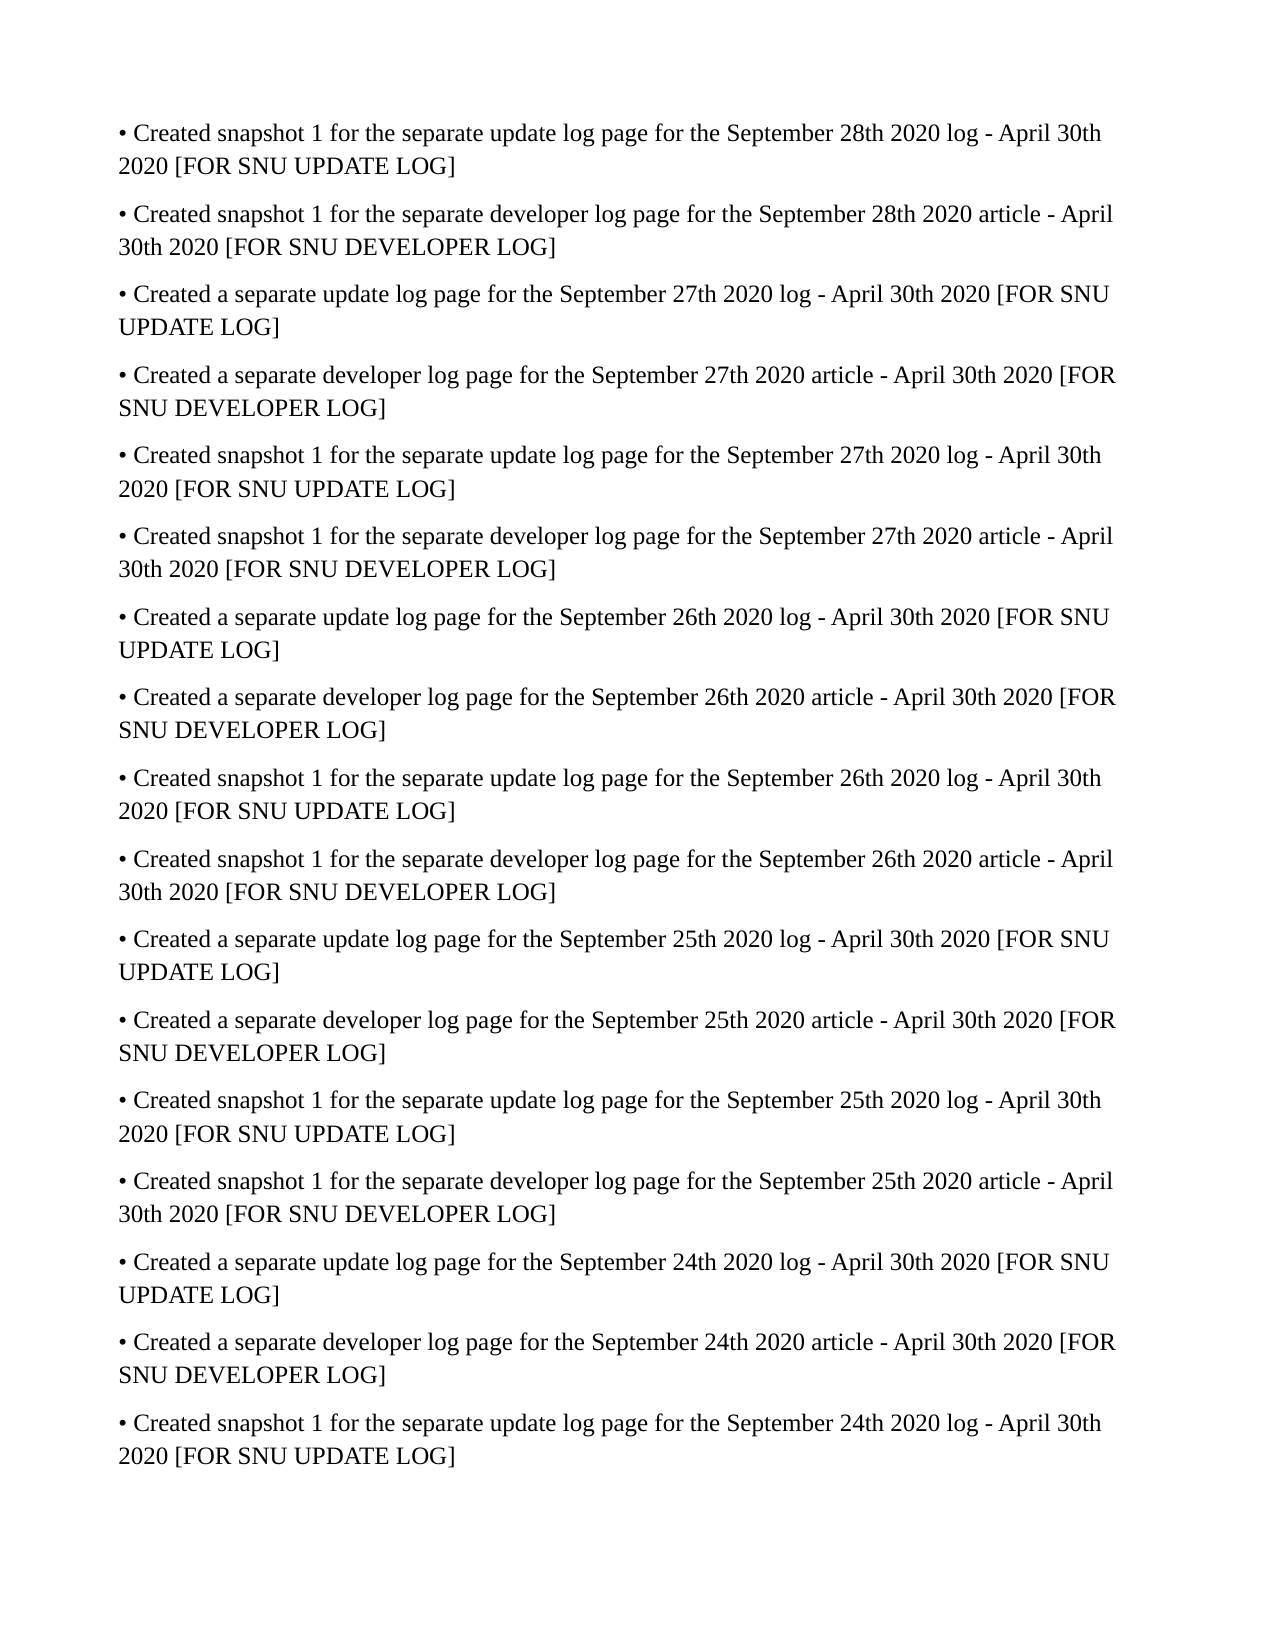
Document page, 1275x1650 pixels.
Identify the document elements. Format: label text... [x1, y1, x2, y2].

text • Created snapshot 1 for the separate developer log page for the September 27th 2020 article - April 30th 2020 [FOR SNU DEVELOPER LOG] [118, 521, 1157, 583]
text • Created a separate update log page for the September 25th 2020 log - April 30th 2020 [FOR SNU UPDATE LOG] [118, 924, 1157, 986]
text • Created snapshot 1 for the separate developer log page for the September 25th 2020 article - April 30th 2020 [FOR SNU DEVELOPER LOG] [118, 1166, 1157, 1228]
text • Created snapshot 1 for the separate update log page for the September 25th 2020 log - April 30th 2020 [FOR SNU UPDATE LOG] [118, 1086, 1157, 1147]
text • Created a separate update log page for the September 26th 2020 log - April 30th 2020 [FOR SNU UPDATE LOG] [118, 602, 1157, 664]
text • Created snapshot 1 for the separate update log page for the September 26th 2020 log - April 30th 2020 [FOR SNU UPDATE LOG] [118, 763, 1157, 825]
text • Created snapshot 1 for the separate developer log page for the September 28th 2020 article - April 30th 2020 [FOR SNU DEVELOPER LOG] [118, 199, 1157, 261]
text • Created snapshot 1 for the separate update log page for the September 24th 2020 log - April 30th 2020 [FOR SNU UPDATE LOG] [118, 1408, 1157, 1470]
text • Created snapshot 1 for the separate update log page for the September 27th 2020 log - April 30th 2020 [FOR SNU UPDATE LOG] [118, 441, 1157, 502]
text • Created a separate developer log page for the September 26th 2020 article - April 30th 2020 [FOR SNU DEVELOPER LOG] [118, 682, 1157, 744]
text • Created snapshot 1 for the separate update log page for the September 28th 2020 log - April 30th 2020 [FOR SNU UPDATE LOG] [118, 118, 1157, 180]
text • Created a separate developer log page for the September 25th 2020 article - April 30th 2020 [FOR SNU DEVELOPER LOG] [118, 1005, 1157, 1067]
text • Created a separate developer log page for the September 24th 2020 article - April 30th 2020 [FOR SNU DEVELOPER LOG] [118, 1327, 1157, 1389]
text • Created a separate update log page for the September 24th 2020 log - April 30th 2020 [FOR SNU UPDATE LOG] [118, 1247, 1157, 1309]
text • Created a separate update log page for the September 27th 2020 log - April 30th 2020 [FOR SNU UPDATE LOG] [118, 279, 1157, 341]
text • Created a separate developer log page for the September 27th 2020 article - April 30th 2020 [FOR SNU DEVELOPER LOG] [118, 360, 1157, 422]
text • Created snapshot 1 for the separate developer log page for the September 26th 2020 article - April 30th 2020 [FOR SNU DEVELOPER LOG] [118, 844, 1157, 906]
